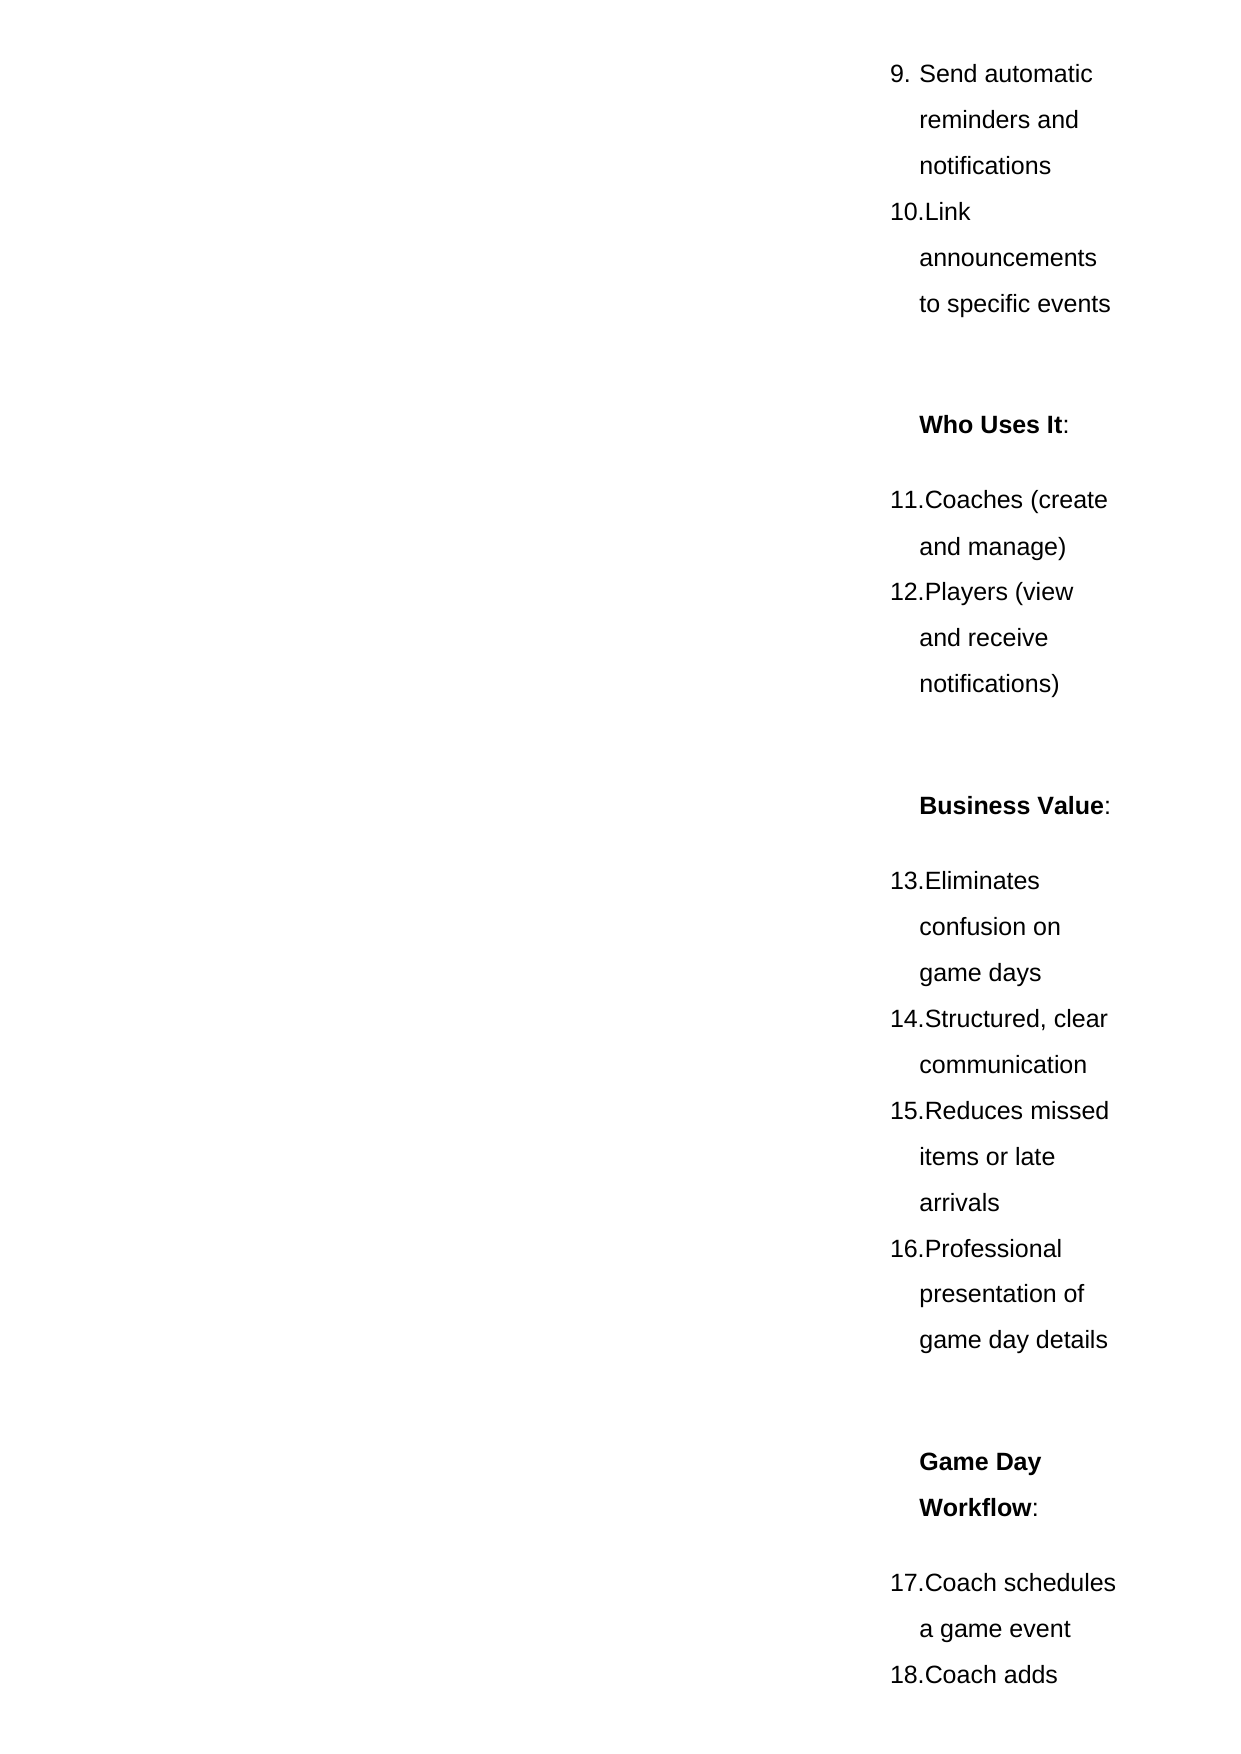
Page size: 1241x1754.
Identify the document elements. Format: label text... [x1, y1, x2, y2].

list Professional presentation of game day details [890, 1233, 1119, 1354]
list Game Day Workflow: [890, 1447, 1119, 1521]
list Eliminates confusion on game days [890, 866, 1119, 987]
list Coach adds game day details (reporting time, checklists, notes) [890, 1660, 1119, 1689]
list Players (view and receive notifications) [890, 577, 1119, 698]
list Coaches (create and manage) [890, 486, 1119, 560]
list Coach schedules a game event [890, 1568, 1119, 1643]
list Who Uses It: [890, 410, 1119, 439]
list Link announcements to specific events [890, 197, 1119, 317]
list Reduces missed items or late arrivals [890, 1096, 1119, 1216]
list Business Value: [890, 791, 1119, 819]
list Structured, clear communication [890, 1004, 1119, 1078]
list Send automatic reminders and notifications [890, 59, 1119, 180]
